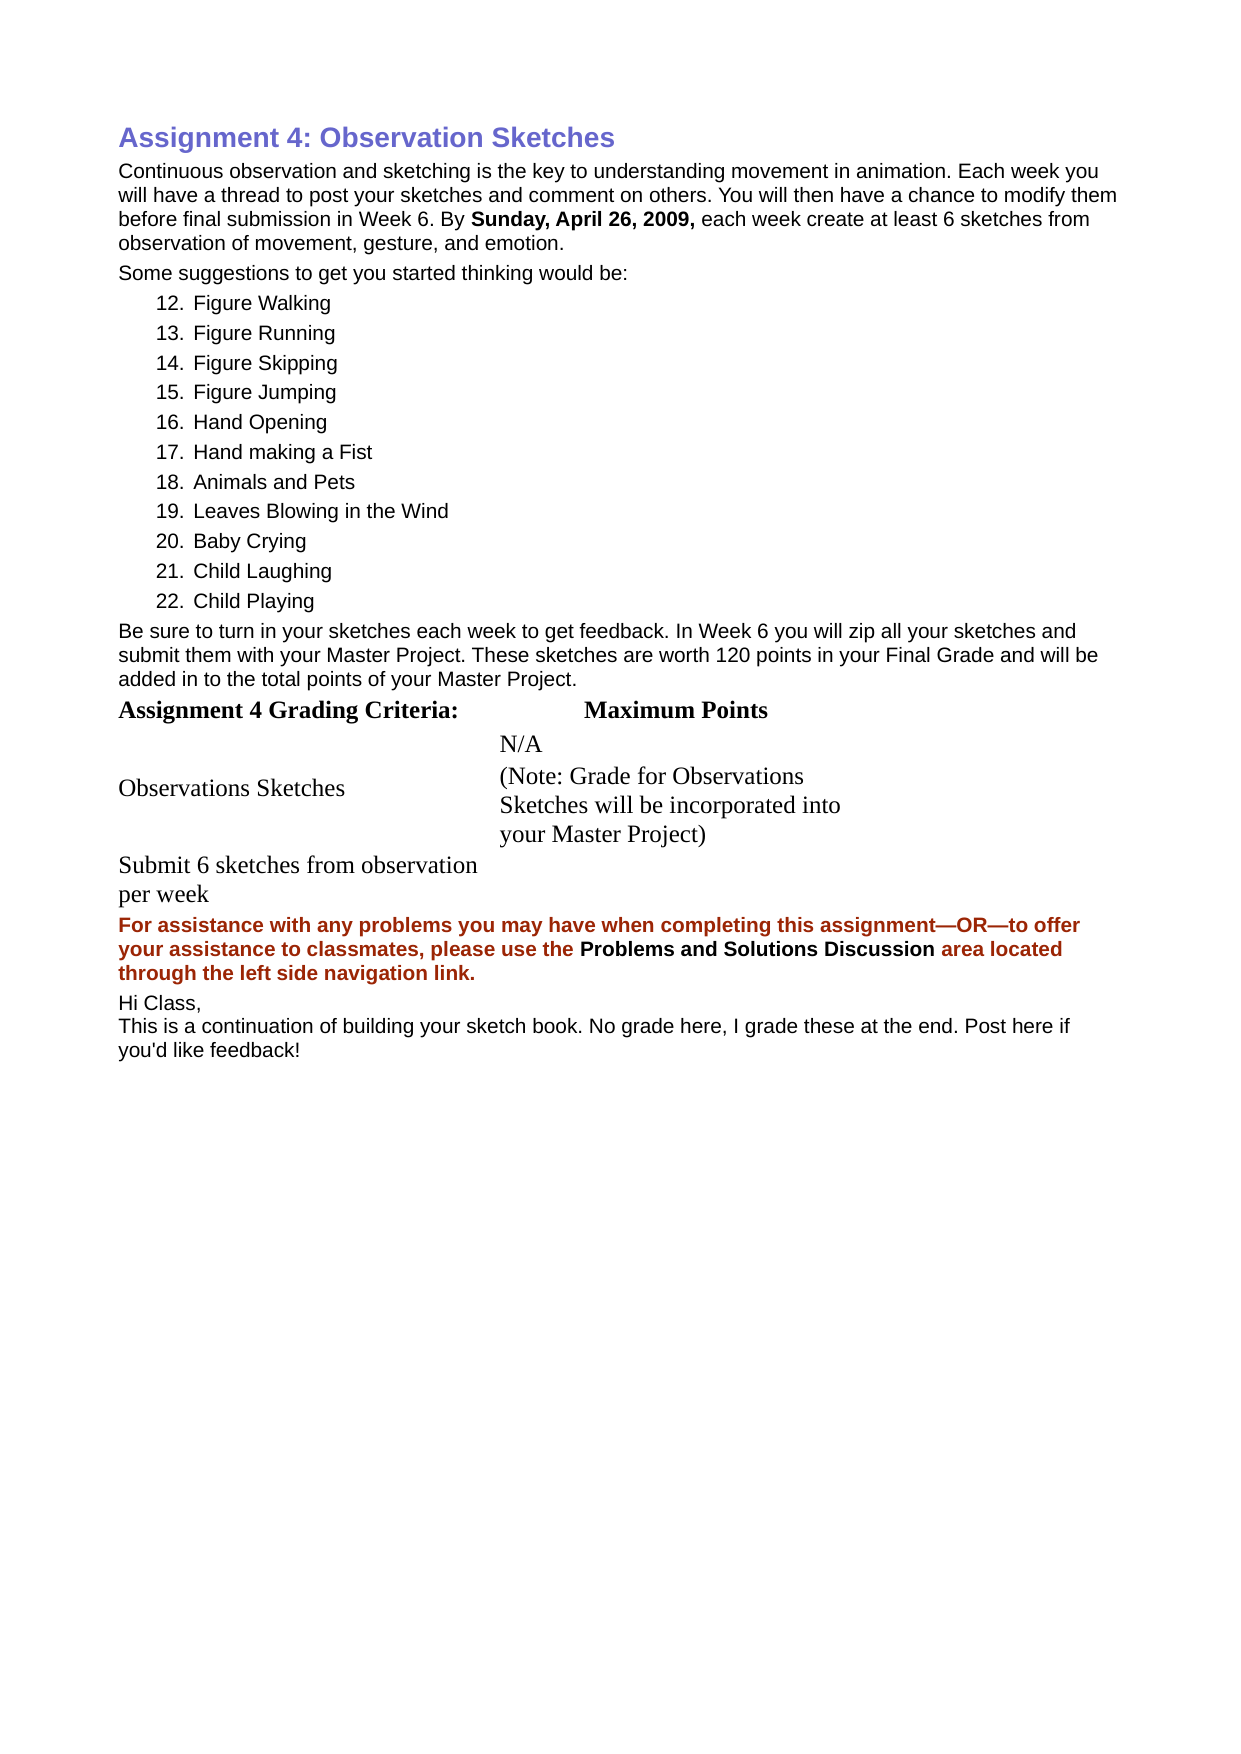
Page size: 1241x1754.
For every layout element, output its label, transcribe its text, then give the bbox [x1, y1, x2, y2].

list Figure Jumping [156, 380, 1122, 404]
list Child Playing [156, 589, 1122, 613]
list Hand Opening [156, 410, 1122, 434]
list Figure Running [156, 321, 1122, 344]
list Baby Crying [156, 529, 1122, 553]
table_cell Observations Sketches [117, 725, 498, 849]
text Continuous observation and sketching is the key to understanding movement in animation. Each week you will have a thread to post your sketches and comment on others. You will then have a chance to modify them before final submission in Week 6. By Sunday, April 26, 2009, each week create at least 6 sketches from observation of movement, gesture, and emotion. [118, 159, 1122, 255]
table_header Maximum Points [498, 693, 860, 725]
table_header Assignment 4 Grading Criteria: [117, 693, 498, 725]
text Assignment 4: Observation Sketches [118, 121, 1122, 153]
table_cell [498, 849, 860, 910]
list Figure Skipping [156, 350, 1122, 374]
text Be sure to turn in your sketches each week to get feedback. In Week 6 you will zip all your sketches and submit them with your Master Project. These sketches are worth 120 points in your Final Grade and will be added in to the total points of your Master Project. [118, 618, 1122, 690]
text Hi Class, This is a continuation of building your sketch book. No grade here, I grade these at the end. Post here if you'd like feedback! [118, 990, 1122, 1062]
table_cell N/A (Note: Grade for Observations Sketches will be incorporated into your Master Project) [498, 725, 860, 849]
list Child Laughing [156, 559, 1122, 583]
text For assistance with any problems you may have when completing this assignment—OR—to offer your assistance to classmates, please use the Problems and Solutions Discussion area located through the left side navigation link. [118, 913, 1122, 984]
text Some suggestions to get you started thinking would be: [118, 261, 1122, 285]
table_cell Submit 6 sketches from observation per week [117, 849, 498, 910]
list Animals and Pets [156, 469, 1122, 493]
list Leaves Blowing in the Wind [156, 499, 1122, 523]
list Figure Walking [156, 291, 1122, 315]
list Hand making a Fist [156, 440, 1122, 464]
